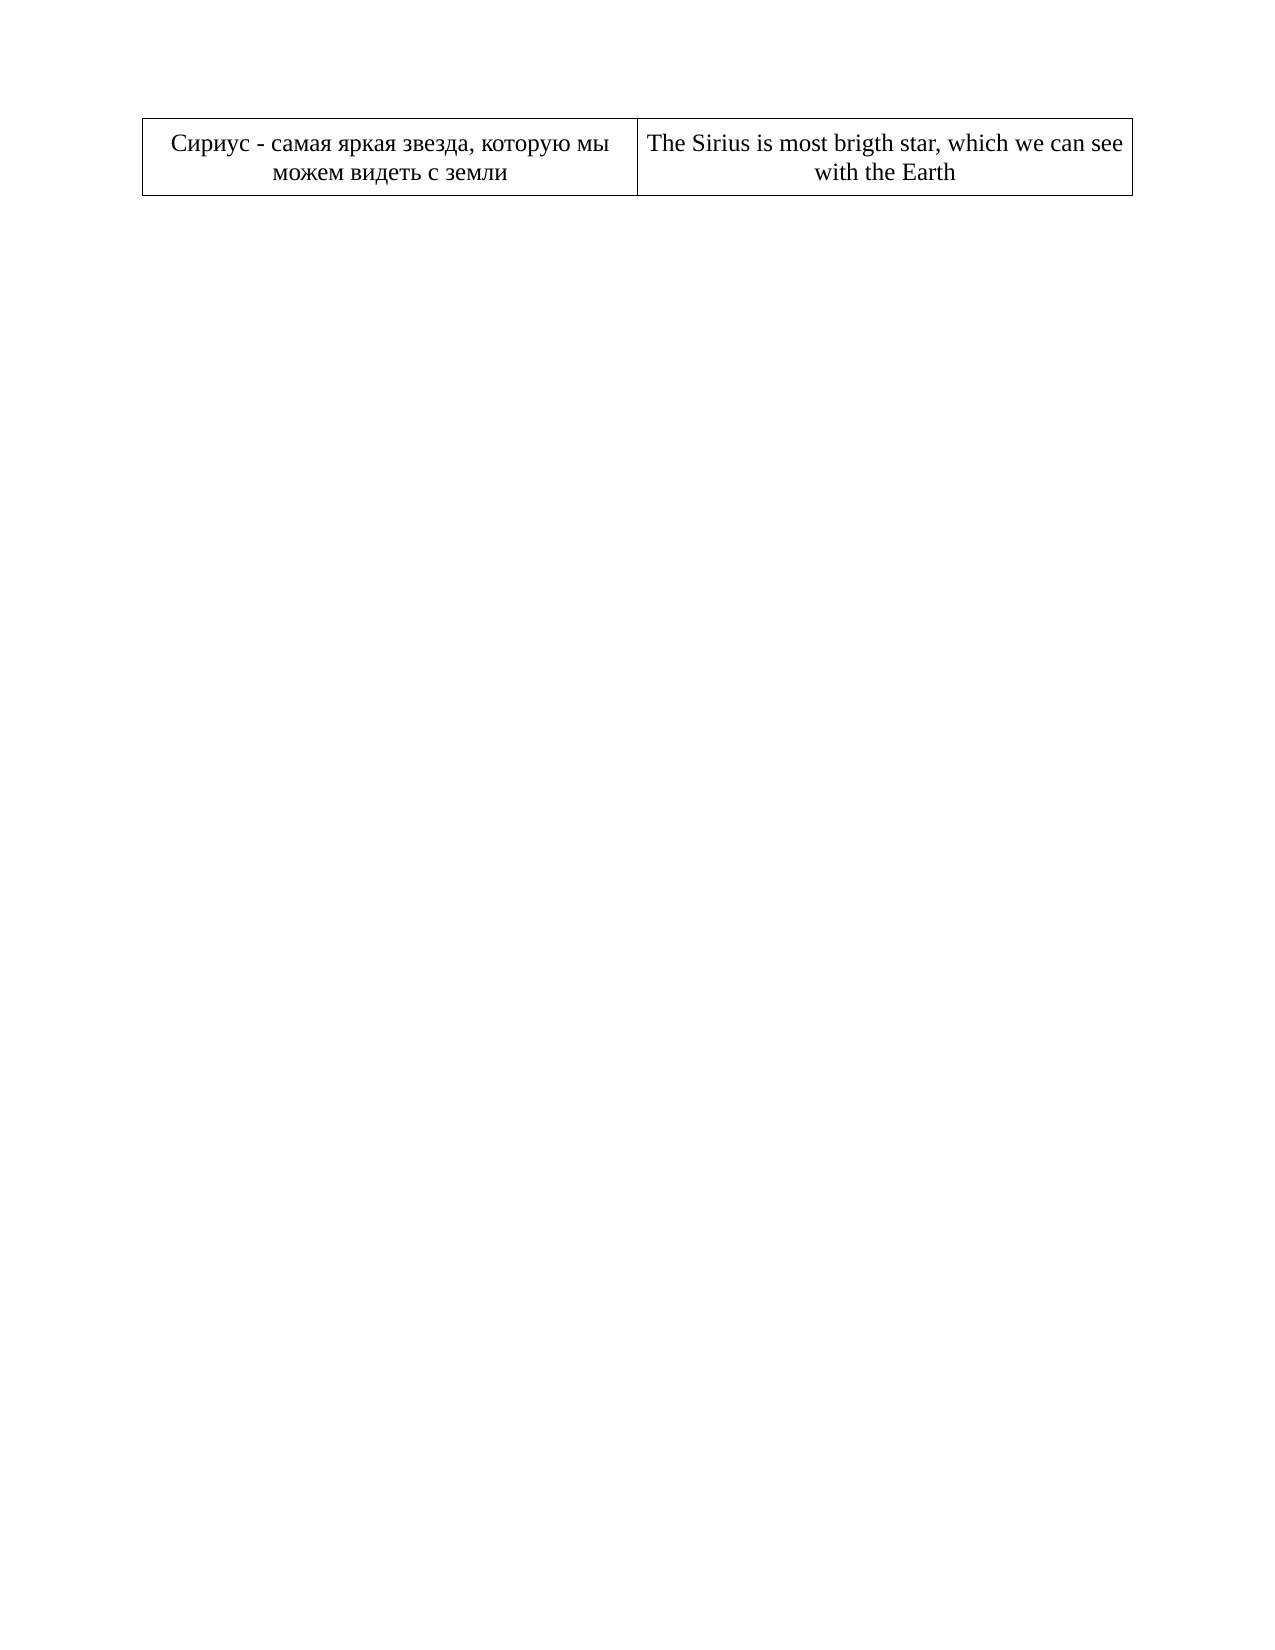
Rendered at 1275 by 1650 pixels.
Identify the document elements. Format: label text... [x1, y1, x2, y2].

table_cell The Sirius is most brigth star, which we can see with the Earth [638, 119, 1132, 194]
table_cell Сириус - самая яркая звезда, которую мы можем видеть с земли [143, 119, 637, 194]
